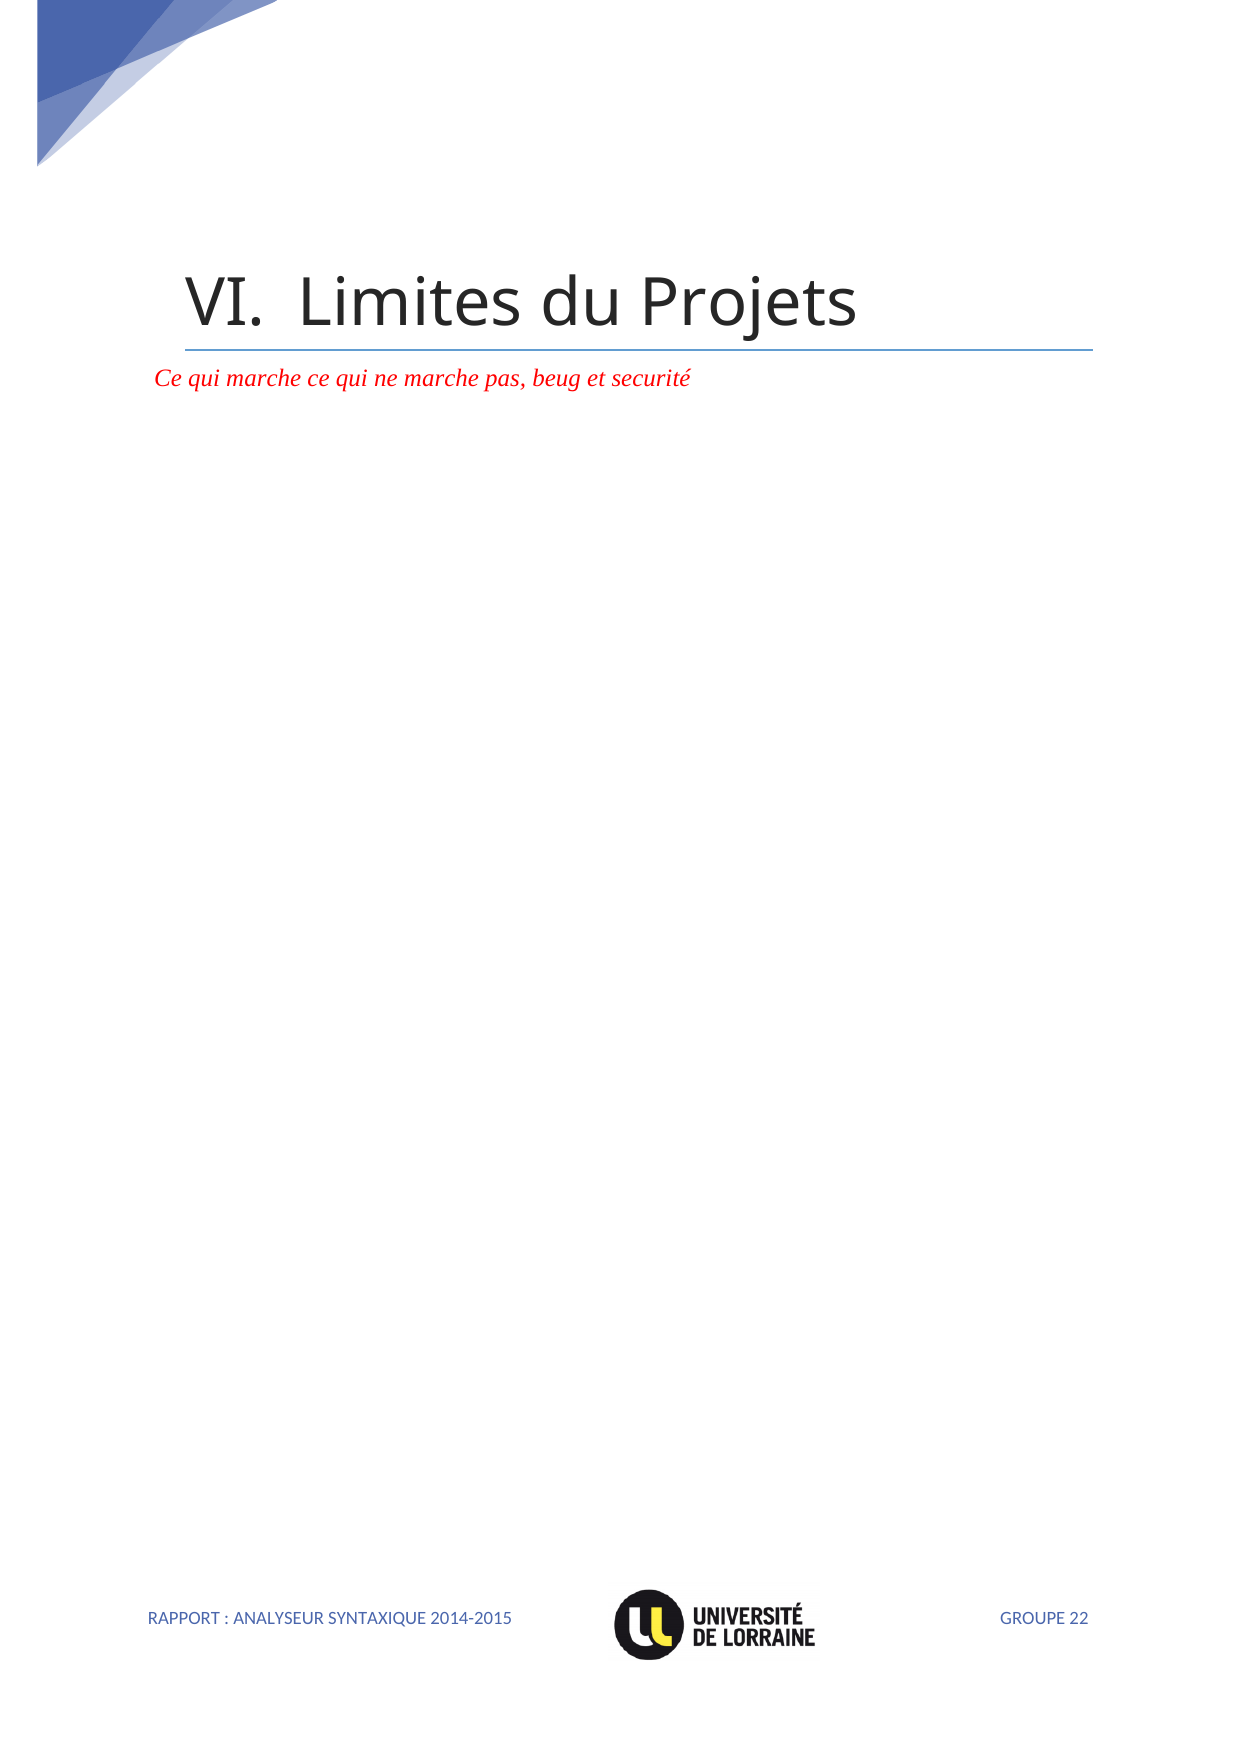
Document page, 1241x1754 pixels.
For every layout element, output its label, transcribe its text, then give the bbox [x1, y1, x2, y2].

list Limites du Projets [185, 254, 1093, 349]
text Ce qui marche ce qui ne marche pas, beug et securité [148, 363, 1093, 392]
